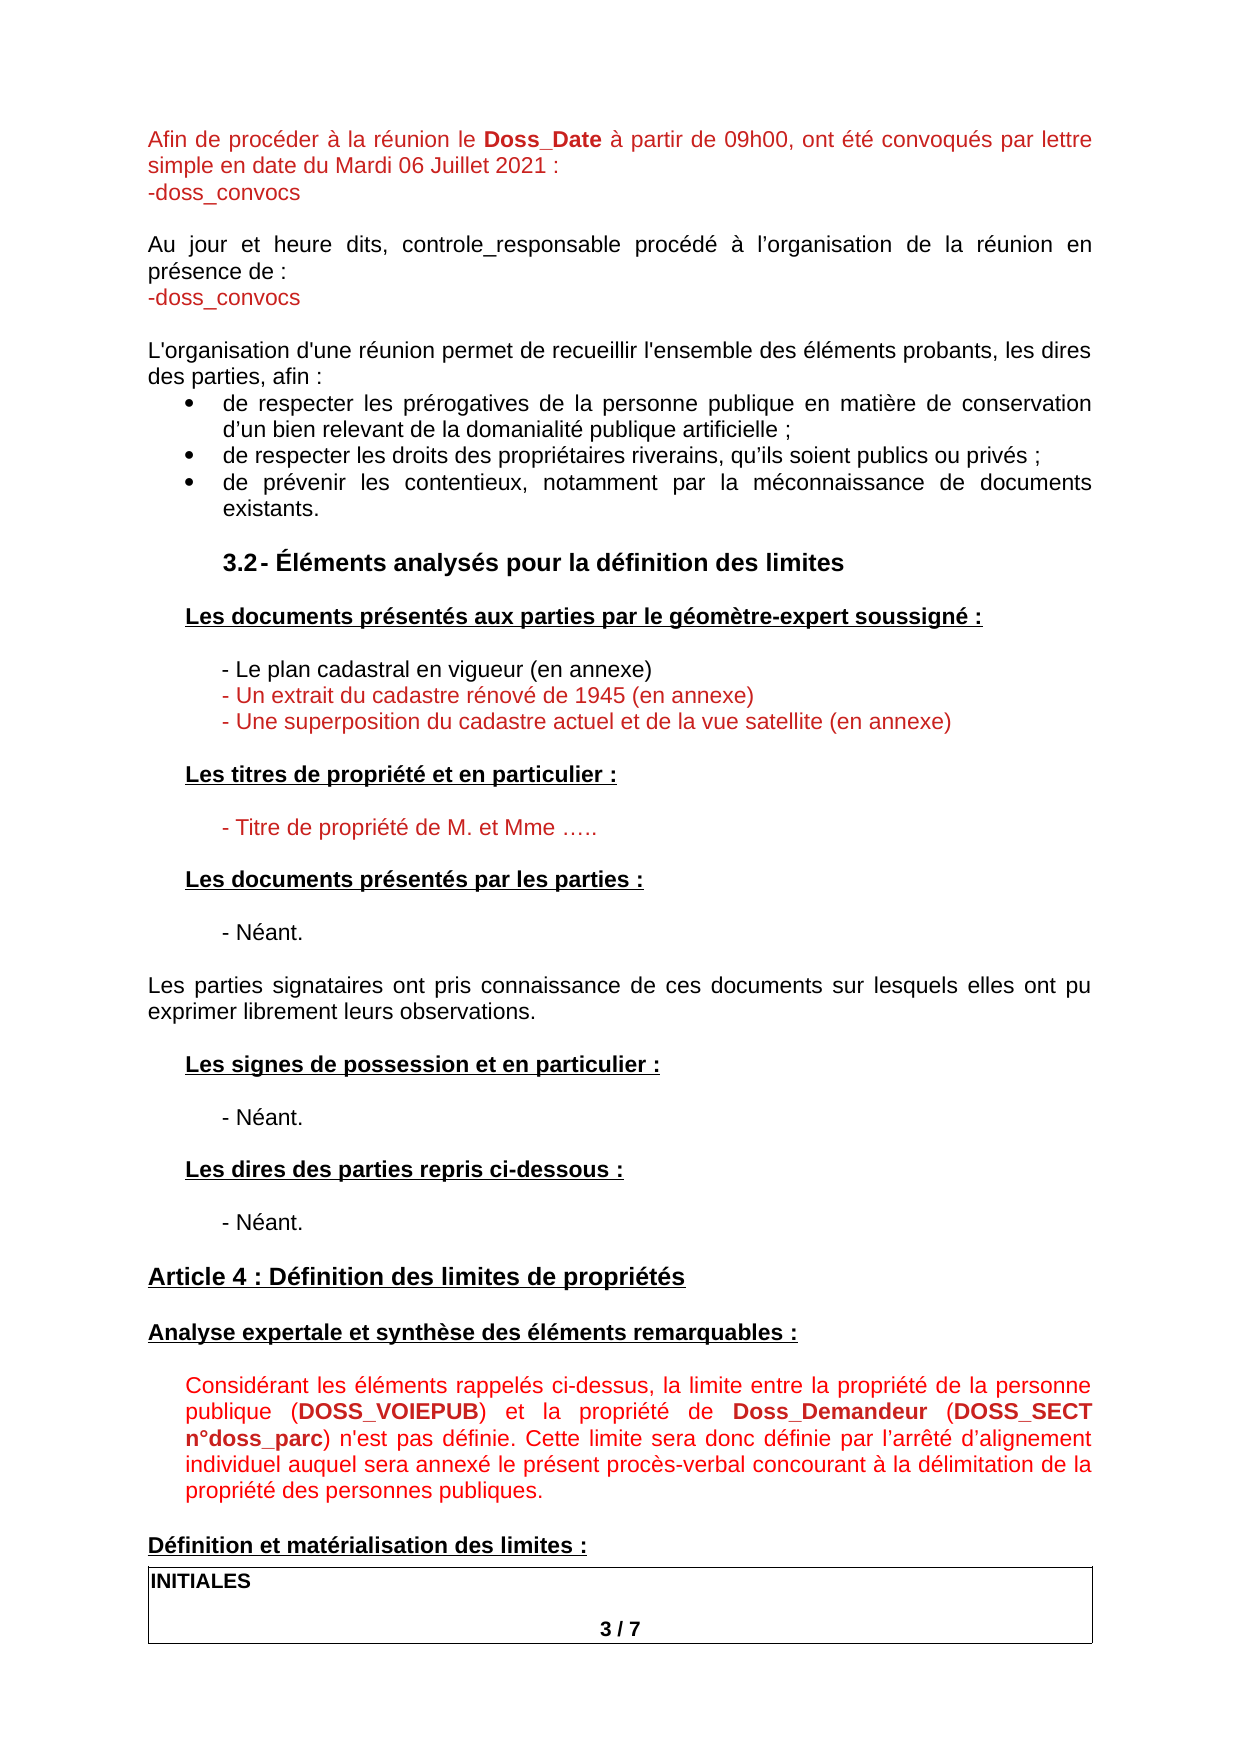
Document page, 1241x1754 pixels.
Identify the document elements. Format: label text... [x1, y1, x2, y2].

text -doss_convocs [148, 284, 1092, 311]
list de respecter les prérogatives de la personne publique en matière de conservation d’un bien relevant de la domanialité publique artificielle ; [185, 389, 1092, 442]
text Les signes de possession et en particulier : [148, 1051, 1092, 1077]
text Les documents présentés aux parties par le géomètre-expert soussigné : [185, 603, 1092, 629]
text - Une superposition du cadastre actuel et de la vue satellite (en annexe) [185, 708, 1092, 734]
text - Néant. [148, 1209, 1092, 1235]
list de prévenir les contentieux, notamment par la méconnaissance de documents existants. [185, 469, 1092, 521]
text Les titres de propriété et en particulier : [148, 761, 1092, 787]
text L'organisation d'une réunion permet de recueillir l'ensemble des éléments probants, les dires des parties, afin : [148, 337, 1092, 389]
text Considérant les éléments rappelés ci-dessus, la limite entre la propriété de la personne publique (DOSS_VOIEPUB) et la propriété de Doss_Demandeur (DOSS_SECT n°doss_parc) n'est pas définie. Cette limite sera donc définie par l’arrêté d’alignement individuel auquel sera annexé le présent procès-verbal concourant à la délimitation de la propriété des personnes publiques. [185, 1372, 1092, 1504]
text Les dires des parties repris ci-dessous : [148, 1156, 1092, 1183]
text Au jour et heure dits, controle_responsable procédé à l’organisation de la réunion en présence de : [148, 231, 1092, 284]
text Afin de procéder à la réunion le Doss_Date à partir de 09h00, ont été convoqués par lettre simple en date du Mardi 06 Juillet 2021 : [148, 126, 1092, 179]
text - Néant. [148, 919, 1092, 945]
list - Éléments analysés pour la définition des limites [223, 548, 1092, 576]
text -doss_convocs [148, 179, 1092, 205]
text Les parties signataires ont pris connaissance de ces documents sur lesquels elles ont pu exprimer librement leurs observations. [148, 972, 1092, 1024]
list de respecter les droits des propriétaires riverains, qu’ils soient publics ou privés ; [185, 442, 1092, 469]
text Article 4 : Définition des limites de propriétés [148, 1262, 1092, 1290]
text - Néant. [148, 1103, 1092, 1130]
text - Un extrait du cadastre rénové de 1945 (en annexe) [185, 682, 1092, 708]
text - Le plan cadastral en vigueur (en annexe) [185, 656, 1092, 682]
text Analyse expertale et synthèse des éléments remarquables : [148, 1319, 1092, 1346]
text - Titre de propriété de M. et Mme ….. [148, 814, 1092, 840]
text Les documents présentés par les parties : [185, 866, 1092, 893]
text Définition et matérialisation des limites : [148, 1532, 1092, 1559]
